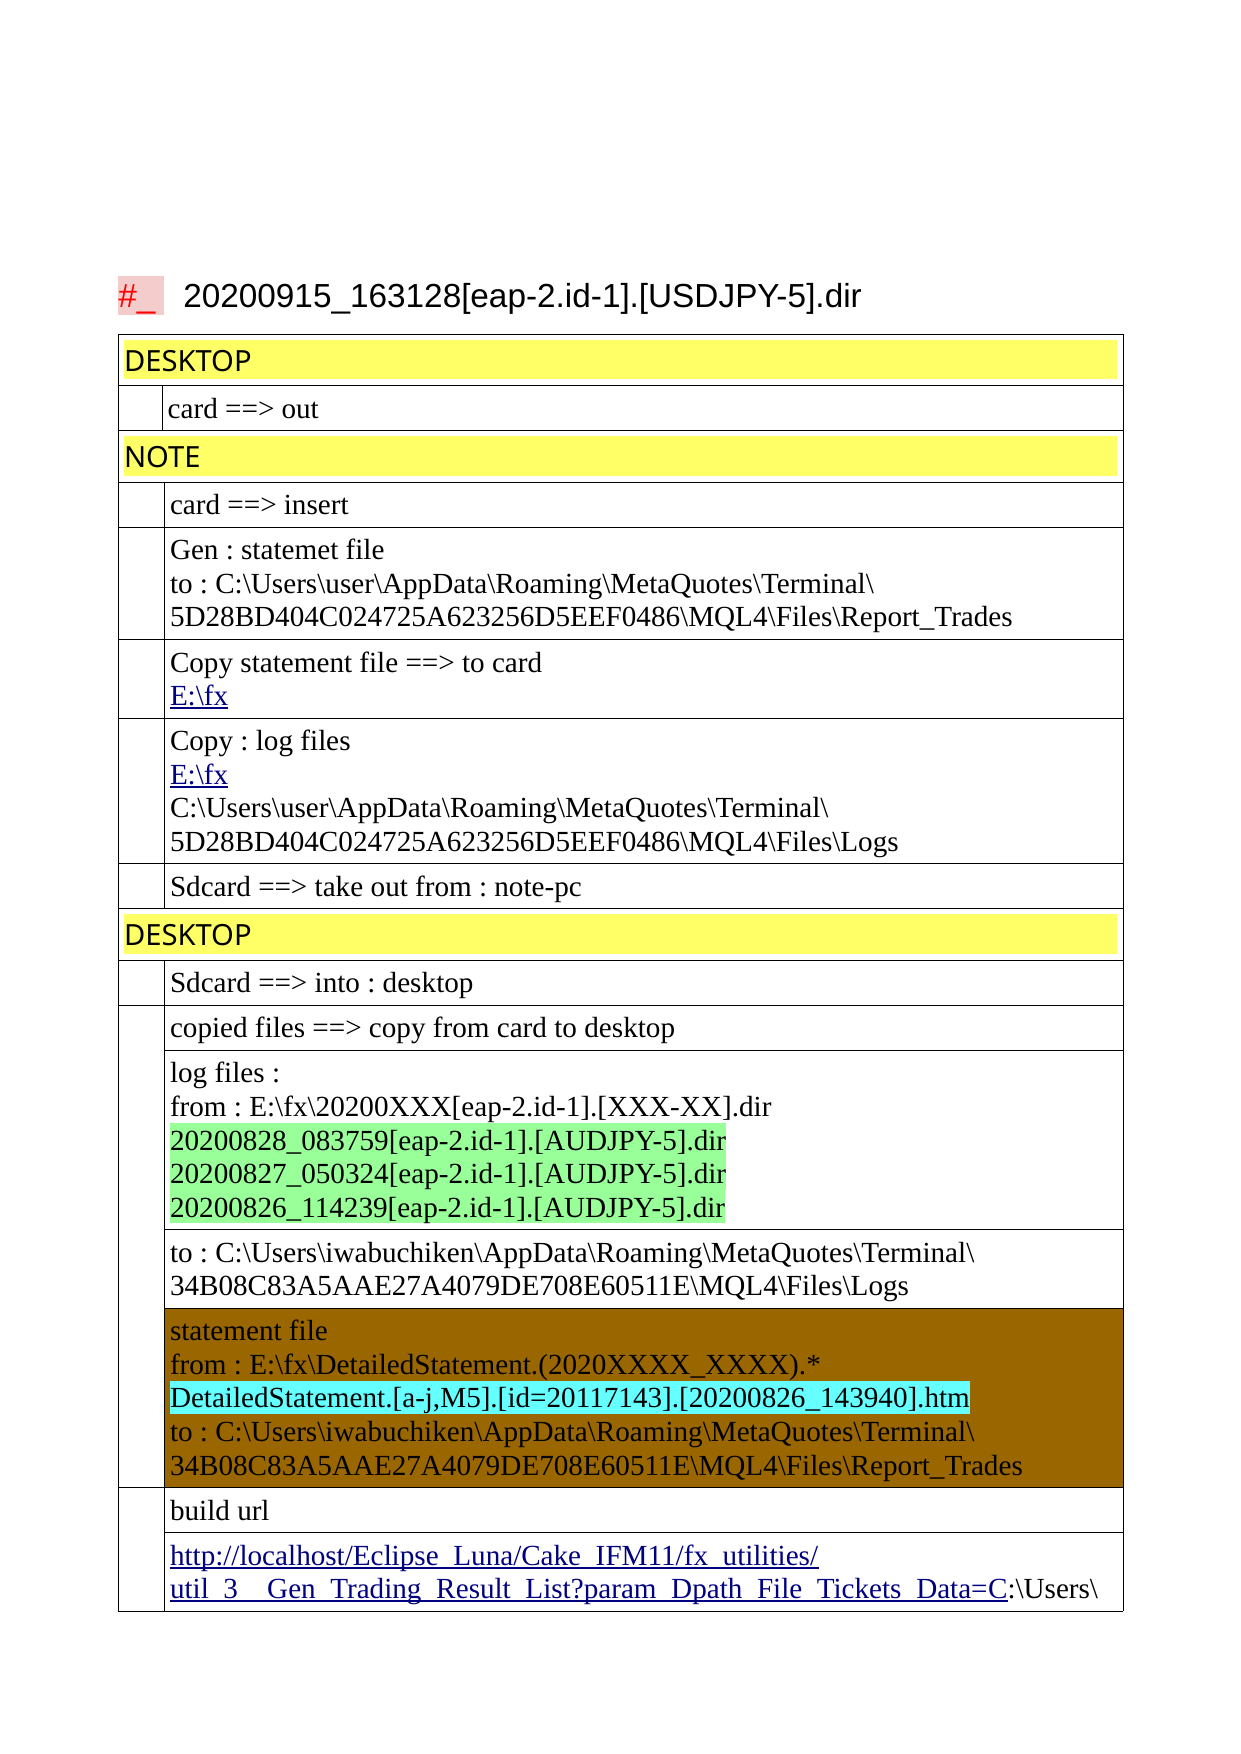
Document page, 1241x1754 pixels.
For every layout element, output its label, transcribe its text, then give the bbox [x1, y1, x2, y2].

table_cell [119, 1006, 164, 1487]
table_cell [119, 864, 164, 908]
table_cell Sdcard ==> take out from : note-pc [165, 864, 1123, 908]
table_cell [119, 719, 164, 863]
table_cell statement file from : E:\fx\DetailedStatement.(2020XXXX_XXXX).* DetailedStatement.[a-j,M5].[id=20117143].[20200826_143940].htm to : C:\Users\iwabuchiken\AppData\Roaming\MetaQuotes\Terminal\34B08C83A5AAE27A4079DE708E60511E\MQL4\Files\Report_Trades [165, 1309, 1123, 1487]
table_cell card ==> insert [165, 483, 1123, 527]
table_cell [119, 528, 164, 639]
table_cell NOTE [119, 431, 1123, 482]
table_cell [119, 1488, 164, 1611]
table_cell card ==> out [163, 386, 1123, 430]
table_cell DESKTOP [119, 909, 1123, 959]
table_cell [119, 386, 162, 430]
table_cell build url [165, 1488, 1123, 1532]
table_header DESKTOP [119, 335, 1123, 385]
table_cell Gen : statemet file to : C:\Users\user\AppData\Roaming\MetaQuotes\Terminal\5D28BD404C024725A623256D5EEF0486\MQL4\Files\Report_Trades [165, 528, 1123, 639]
text #_ 20200915_163128[eap-2.id-1].[USDJPY-5].dir [118, 276, 1122, 315]
table_cell Sdcard ==> into : desktop [165, 961, 1123, 1005]
table_cell [119, 961, 164, 1005]
table_cell [119, 483, 164, 527]
table_cell log files : from : E:\fx\20200XXX[eap-2.id-1].[XXX-XX].dir 20200828_083759[eap-2.id-1].[AUDJPY-5].dir 20200827_050324[eap-2.id-1].[AUDJPY-5].dir 20200826_114239[eap-2.id-1].[AUDJPY-5].dir [165, 1051, 1123, 1229]
table_cell Copy statement file ==> to card E:\fx [165, 640, 1123, 717]
table_cell [119, 640, 164, 717]
table_cell to : C:\Users\iwabuchiken\AppData\Roaming\MetaQuotes\Terminal\34B08C83A5AAE27A4079DE708E60511E\MQL4\Files\Logs [165, 1230, 1123, 1308]
table_cell Copy : log files E:\fx C:\Users\user\AppData\Roaming\MetaQuotes\Terminal\5D28BD404C024725A623256D5EEF0486\MQL4\Files\Logs [165, 719, 1123, 863]
table_cell copied files ==> copy from card to desktop [165, 1006, 1123, 1050]
table_cell http://localhost/Eclipse_Luna/Cake_IFM11/fx_utilities/util_3__Gen_Trading_Result_List?param_Dpath_File_Tickets_Data=C:\Users\ [165, 1533, 1123, 1611]
